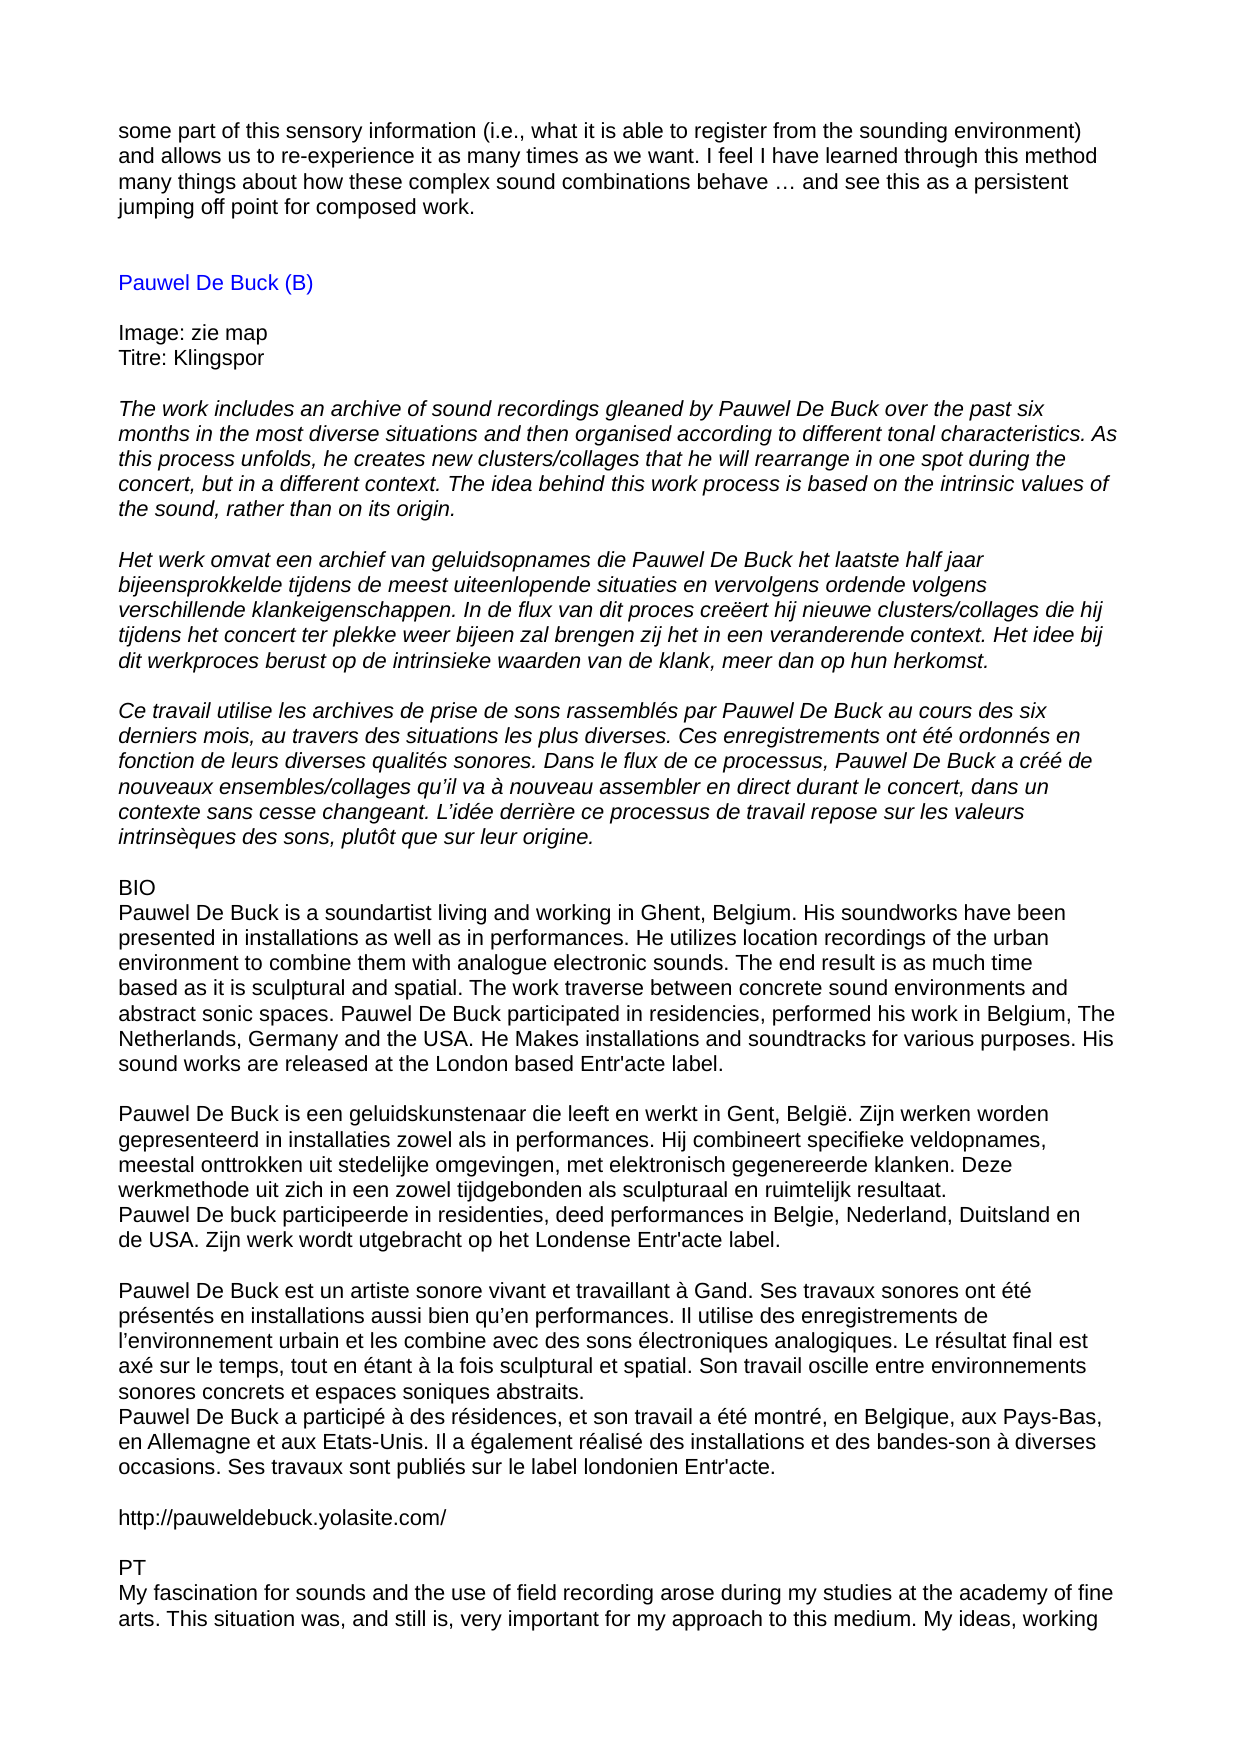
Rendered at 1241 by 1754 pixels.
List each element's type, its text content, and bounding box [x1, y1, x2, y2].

text http://pauweldebuck.yolasite.com/ [118, 1504, 1122, 1530]
text Pauwel De Buck est un artiste sonore vivant et travaillant à Gand. Ses travaux sonores ont été présentés en installations aussi bien qu’en performances. Il utilise des enregistrements de l’environnement urbain et les combine avec des sons électroniques analogiques. Le résultat final est axé sur le temps, tout en étant à la fois sculptural et spatial. Son travail oscille entre environnements sonores concrets et espaces soniques abstraits. [118, 1278, 1122, 1404]
text My fascination for sounds and the use of field recording arose during my studies at the academy of fine arts. This situation was, and still is, very important for my approach to this medium. My ideas, working [118, 1580, 1122, 1631]
text Titre: Klingspor [118, 345, 1122, 370]
text based as it is sculptural and spatial. The work traverse between concrete sound environments and [118, 975, 1122, 1000]
text Pauwel De Buck is een geluidskunstenaar die leeft en werkt in Gent, België. Zijn werken worden [118, 1101, 1122, 1126]
text Pauwel De Buck (B) [118, 269, 1122, 294]
text Pauwel De Buck is a soundartist living and working in Ghent, Belgium. His soundworks have been [118, 899, 1122, 925]
text Pauwel De Buck a participé à des résidences, et son travail a été montré, en Belgique, aux Pays-Bas, en Allemagne et aux Etats-Unis. Il a également réalisé des installations et des bandes-son à diverses occasions. Ses travaux sont publiés sur le label londonien Entr'acte. [118, 1404, 1122, 1479]
text Ce travail utilise les archives de prise de sons rassemblés par Pauwel De Buck au cours des six derniers mois, au travers des situations les plus diverses. Ces enregistrements ont été ordonnés en fonction de leurs diverses qualités sonores. Dans le flux de ce processus, Pauwel De Buck a créé de nouveaux ensembles/collages qu’il va à nouveau assembler en direct durant le concert, dans un contexte sans cesse changeant. L’idée derrière ce processus de travail repose sur les valeurs intrinsèques des sons, plutôt que sur leur origine. [118, 698, 1122, 849]
text The work includes an archive of sound recordings gleaned by Pauwel De Buck over the past six months in the most diverse situations and then organised according to different tonal characteristics. As this process unfolds, he creates new clusters/collages that he will rearrange in one spot during the concert, but in a different context. The idea behind ​​this work process is based on the intrinsic values ​​of the sound, rather than on its origin. [118, 395, 1122, 521]
text presented in installations as well as in performances. He utilizes location recordings of the urban [118, 925, 1122, 950]
text some part of this sensory information (i.e., what it is able to register from the sounding environment) and allows us to re-experience it as many times as we want. I feel I have learned through this method many things about how these complex sound combinations behave … and see this as a persistent jumping off point for composed work. [118, 118, 1122, 219]
text Pauwel De buck participeerde in residenties, deed performances in Belgie, Nederland, Duitsland en [118, 1202, 1122, 1227]
text gepresenteerd in installaties zowel als in performances. Hij combineert specifieke veldopnames, [118, 1126, 1122, 1152]
text abstract sonic spaces. Pauwel De Buck participated in residencies, performed his work in Belgium, The Netherlands, Germany and the USA. He Makes installations and soundtracks for various purposes. His sound works are released at the London based Entr'acte label. [118, 1000, 1122, 1076]
text BIO [118, 874, 1122, 899]
text Het werk omvat een archief van geluidsopnames die Pauwel De Buck het laatste half jaar bijeensprokkelde tijdens de meest uiteenlopende situaties en vervolgens ordende volgens verschillende klankeigenschappen. In de flux van dit proces creëert hij nieuwe clusters/collages die hij tijdens het concert ter plekke weer bijeen zal brengen zij het in een veranderende context. Het idee bij dit werkproces berust op de intrinsieke waarden van de klank, meer dan op hun herkomst. [118, 547, 1122, 673]
text meestal onttrokken uit stedelijke omgevingen, met elektronisch gegenereerde klanken. Deze [118, 1152, 1122, 1177]
text de USA. Zijn werk wordt utgebracht op het Londense Entr'acte label. [118, 1227, 1122, 1252]
text environment to combine them with analogue electronic sounds. The end result is as much time [118, 950, 1122, 975]
text werkmethode uit zich in een zowel tijdgebonden als sculpturaal en ruimtelijk resultaat. [118, 1177, 1122, 1202]
text PT [118, 1555, 1122, 1580]
text Image: zie map [118, 320, 1122, 345]
